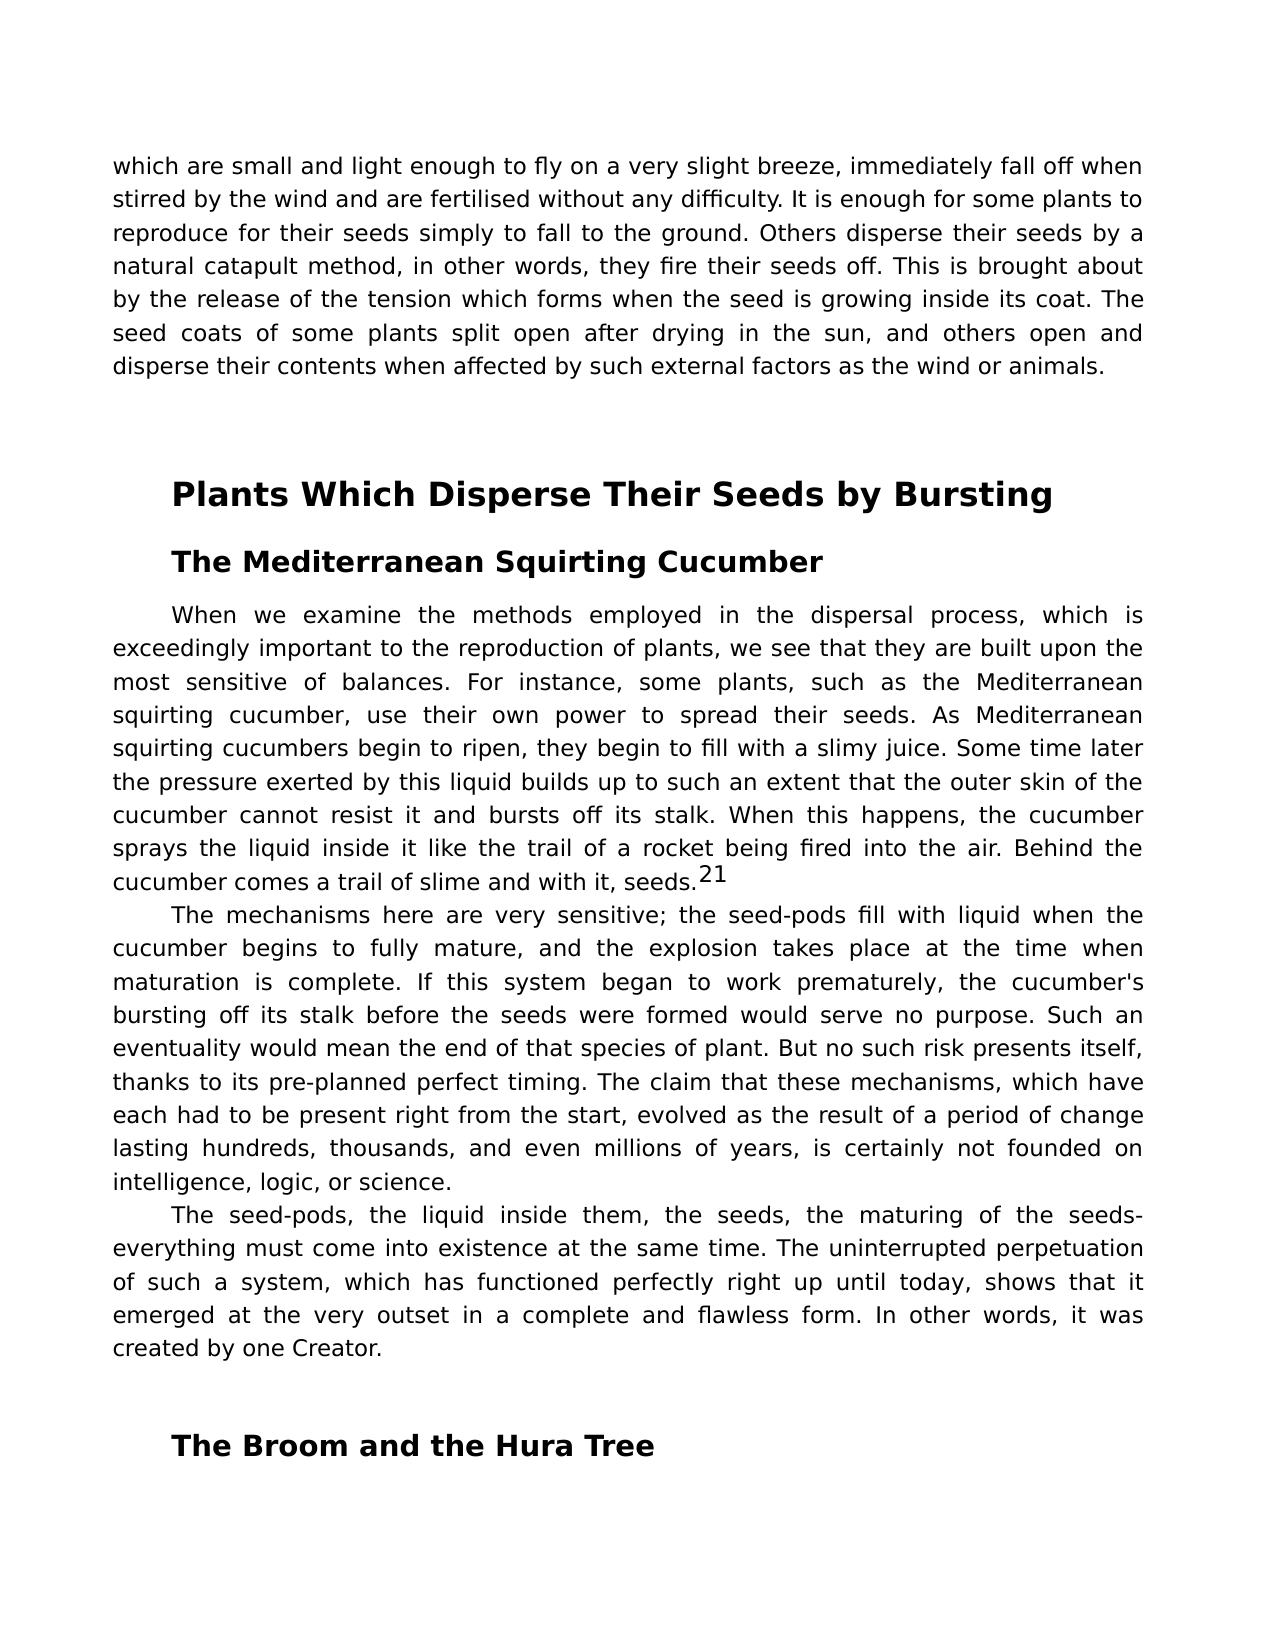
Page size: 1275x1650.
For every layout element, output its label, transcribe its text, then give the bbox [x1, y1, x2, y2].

text When we examine the methods employed in the dispersal process, which is exceedingly important to the reproduction of plants, we see that they are built upon the most sensitive of balances. For instance, some plants, such as the Mediterranean squirting cucumber, use their own power to spread their seeds. As Mediterranean squirting cucumbers begin to ripen, they begin to fill with a slimy juice. Some time later the pressure exerted by this liquid builds up to such an extent that the outer skin of the cucumber cannot resist it and bursts off its stalk. When this happens, the cucumber sprays the liquid inside it like the trail of a rocket being fired into the air. Behind the cucumber comes a trail of slime and with it, seeds.21 [112, 597, 1145, 897]
text The mechanisms here are very sensitive; the seed-pods fill with liquid when the cucumber begins to fully mature, and the explosion takes place at the time when maturation is complete. If this system began to work prematurely, the cucumber's bursting off its stalk before the seeds were formed would serve no purpose. Such an eventuality would mean the end of that species of plant. But no such risk presents itself, thanks to its pre-planned perfect timing. The claim that these mechanisms, which have each had to be present right from the start, evolved as the result of a period of change lasting hundreds, thousands, and even millions of years, is certainly not founded on intelligence, logic, or science. [112, 897, 1145, 1197]
text which are small and light enough to fly on a very slight breeze, immediately fall off when stirred by the wind and are fertilised without any difficulty. It is enough for some plants to reproduce for their seeds simply to fall to the ground. Others disperse their seeds by a natural catapult method, in other words, they fire their seeds off. This is brought about by the release of the tension which forms when the seed is growing inside its coat. The seed coats of some plants split open after drying in the sun, and others open and disperse their contents when affected by such external factors as the wind or animals. [112, 148, 1145, 381]
text The seed-pods, the liquid inside them, the seeds, the maturing of the seeds-everything must come into existence at the same time. The uninterrupted perpetuation of such a system, which has functioned perfectly right up until today, shows that it emerged at the very outset in a complete and flawless form. In other words, it was created by one Creator. [112, 1197, 1145, 1363]
text The Mediterranean Squirting Cucumber [112, 546, 1145, 579]
text The Broom and the Hura Tree [112, 1430, 1145, 1463]
text Plants Which Disperse Their Seeds by Bursting [112, 481, 1145, 512]
